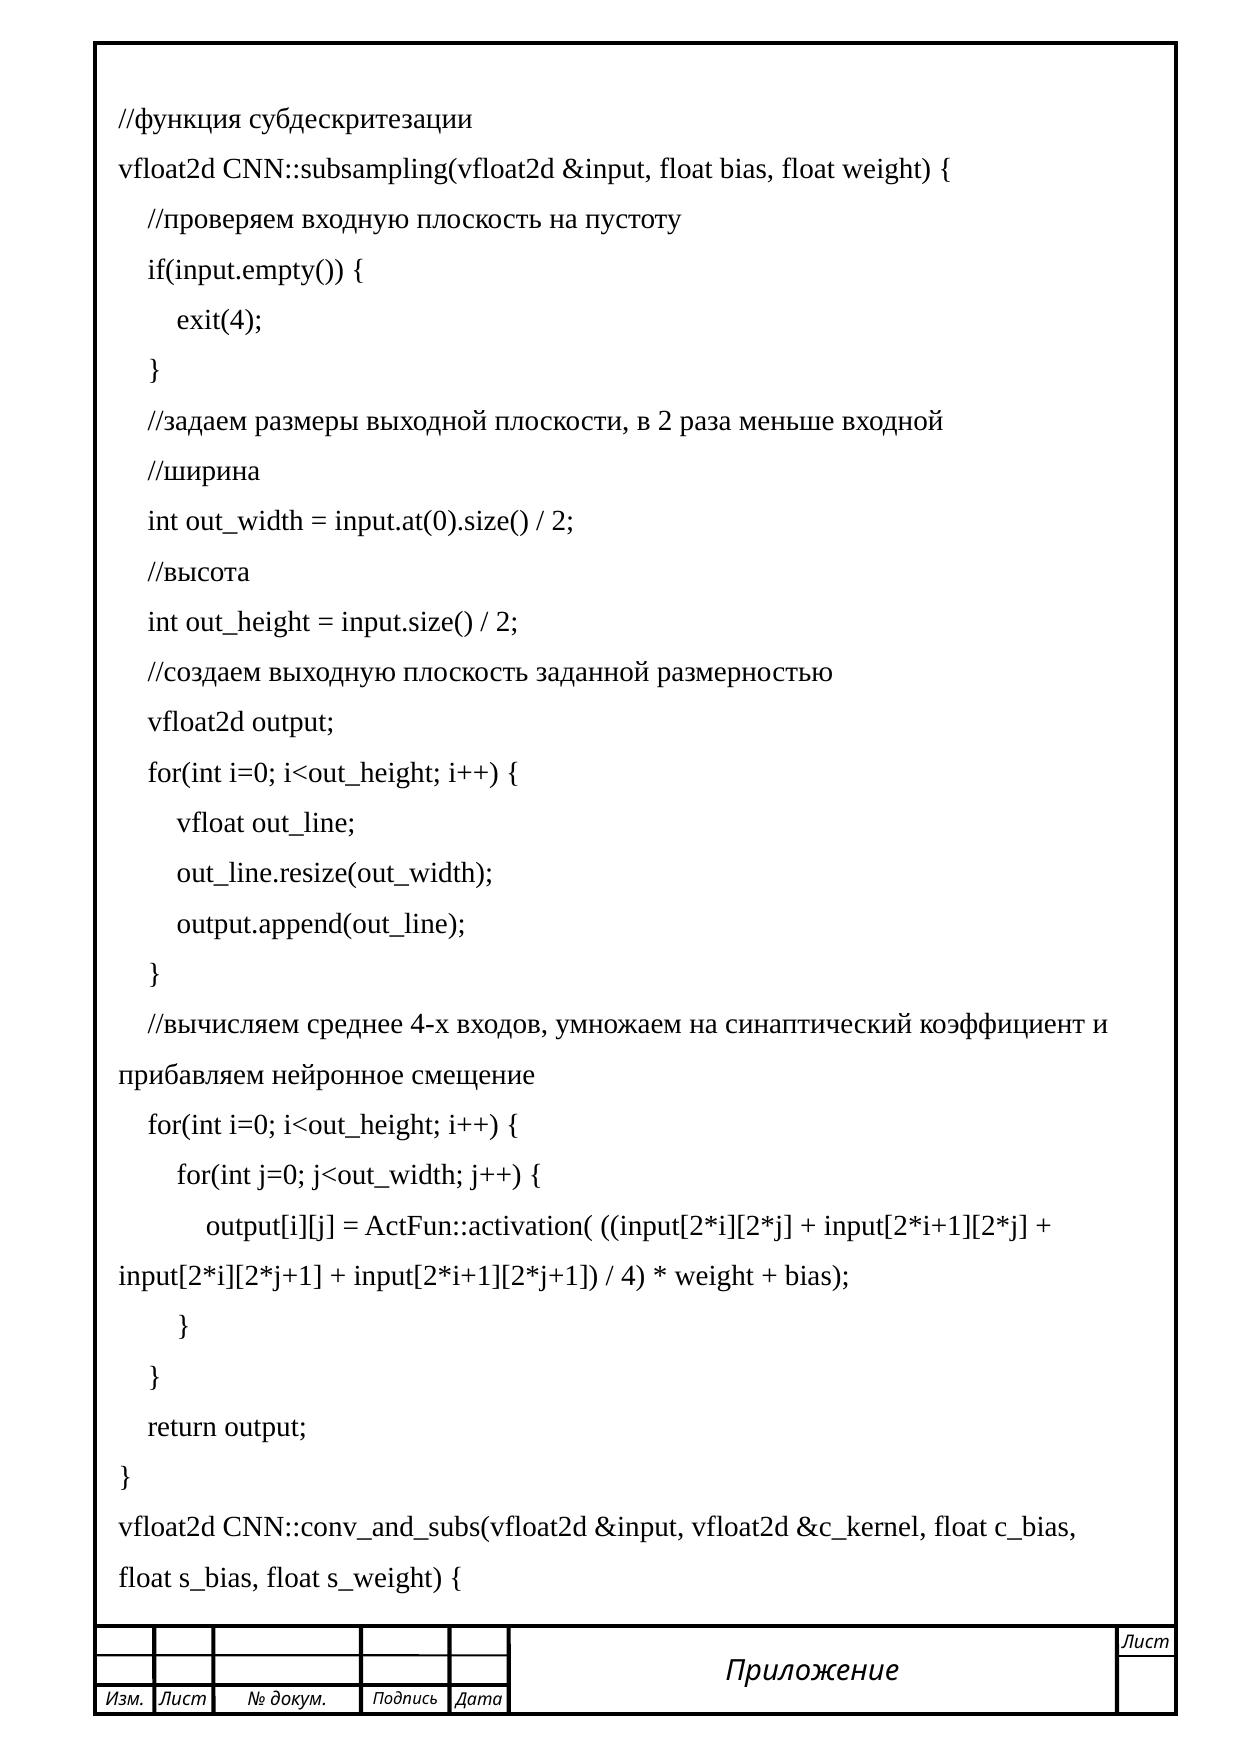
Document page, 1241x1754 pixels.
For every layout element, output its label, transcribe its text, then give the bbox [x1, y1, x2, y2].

text //вычисляем среднее 4-х входов, умножаем на синаптический коэффициент и прибавляем нейронное смещение [118, 1006, 1122, 1090]
text output.append(out_line); [118, 906, 1122, 939]
text } [118, 956, 1122, 990]
text for(int i=0; i<out_height; i++) { [118, 1107, 1122, 1141]
text vfloat2d CNN::subsampling(vfloat2d &input, float bias, float weight) { [118, 151, 1122, 185]
text } [118, 352, 1122, 386]
text for(int i=0; i<out_height; i++) { [118, 755, 1122, 788]
text //функция субдескритезации [118, 101, 1122, 134]
text vfloat2d CNN::conv_and_subs(vfloat2d &input, vfloat2d &c_kernel, float c_bias, float s_bias, float s_weight) { [118, 1509, 1122, 1593]
text //проверяем входную плоскость на пустоту [118, 201, 1122, 235]
text //ширина [118, 453, 1122, 487]
text exit(4); [118, 302, 1122, 336]
text //создаем выходную плоскость заданной размерностью [118, 654, 1122, 688]
text vfloat out_line; [118, 805, 1122, 839]
text } [118, 1359, 1122, 1392]
text out_line.resize(out_width); [118, 856, 1122, 889]
text //высота [118, 554, 1122, 587]
text for(int j=0; j<out_width; j++) { [118, 1157, 1122, 1191]
text } [118, 1308, 1122, 1342]
text if(input.empty()) { [118, 252, 1122, 285]
text //задаем размеры выходной плоскости, в 2 раза меньше входной [118, 403, 1122, 436]
text int out_width = input.at(0).size() / 2; [118, 503, 1122, 537]
text int out_height = input.size() / 2; [118, 604, 1122, 637]
text vfloat2d output; [118, 704, 1122, 738]
text output[i][j] = ActFun::activation( ((input[2*i][2*j] + input[2*i+1][2*j] + input[2*i][2*j+1] + input[2*i+1][2*j+1]) / 4) * weight + bias); [118, 1208, 1122, 1292]
text return output; [118, 1409, 1122, 1442]
text } [118, 1459, 1122, 1493]
